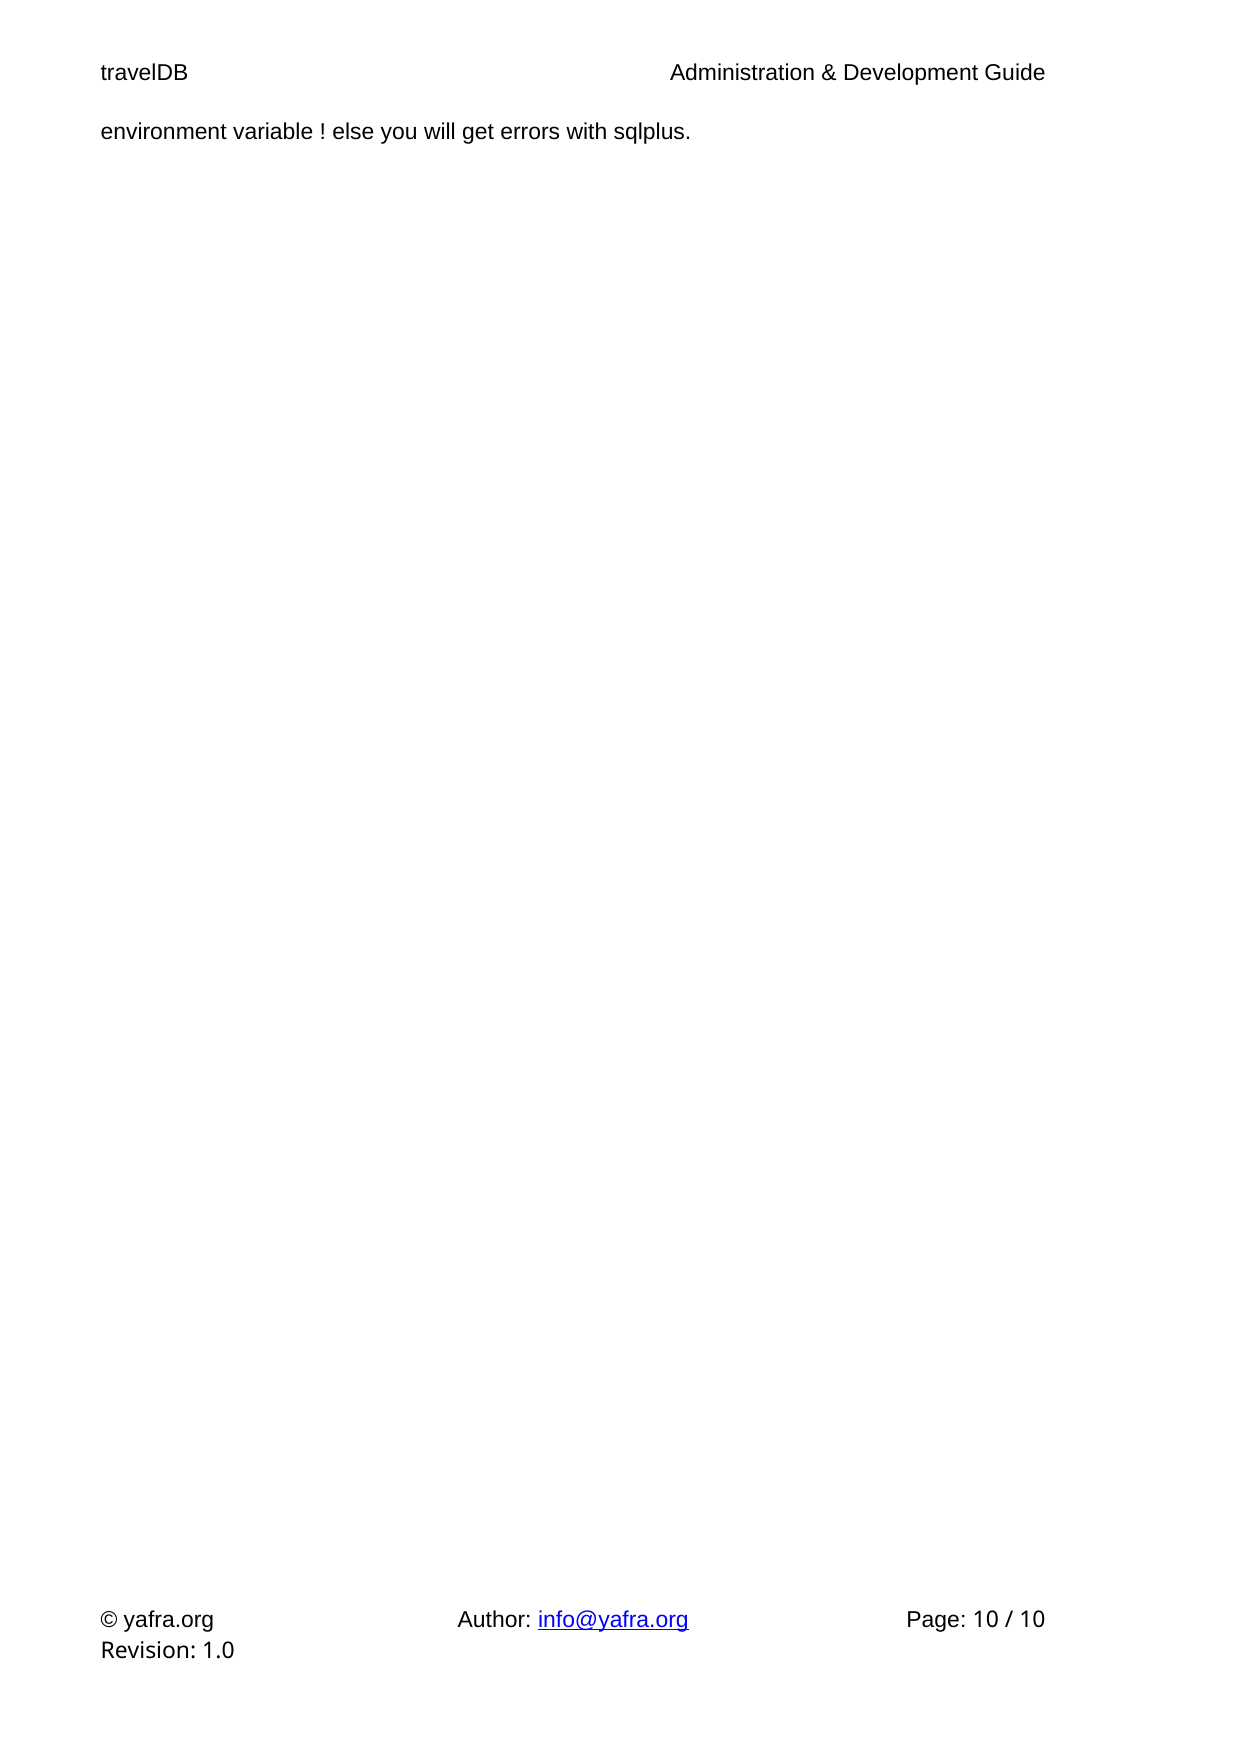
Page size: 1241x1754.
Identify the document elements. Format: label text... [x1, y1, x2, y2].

text environment variable ! else you will get errors with sqlplus. [100, 118, 1140, 144]
